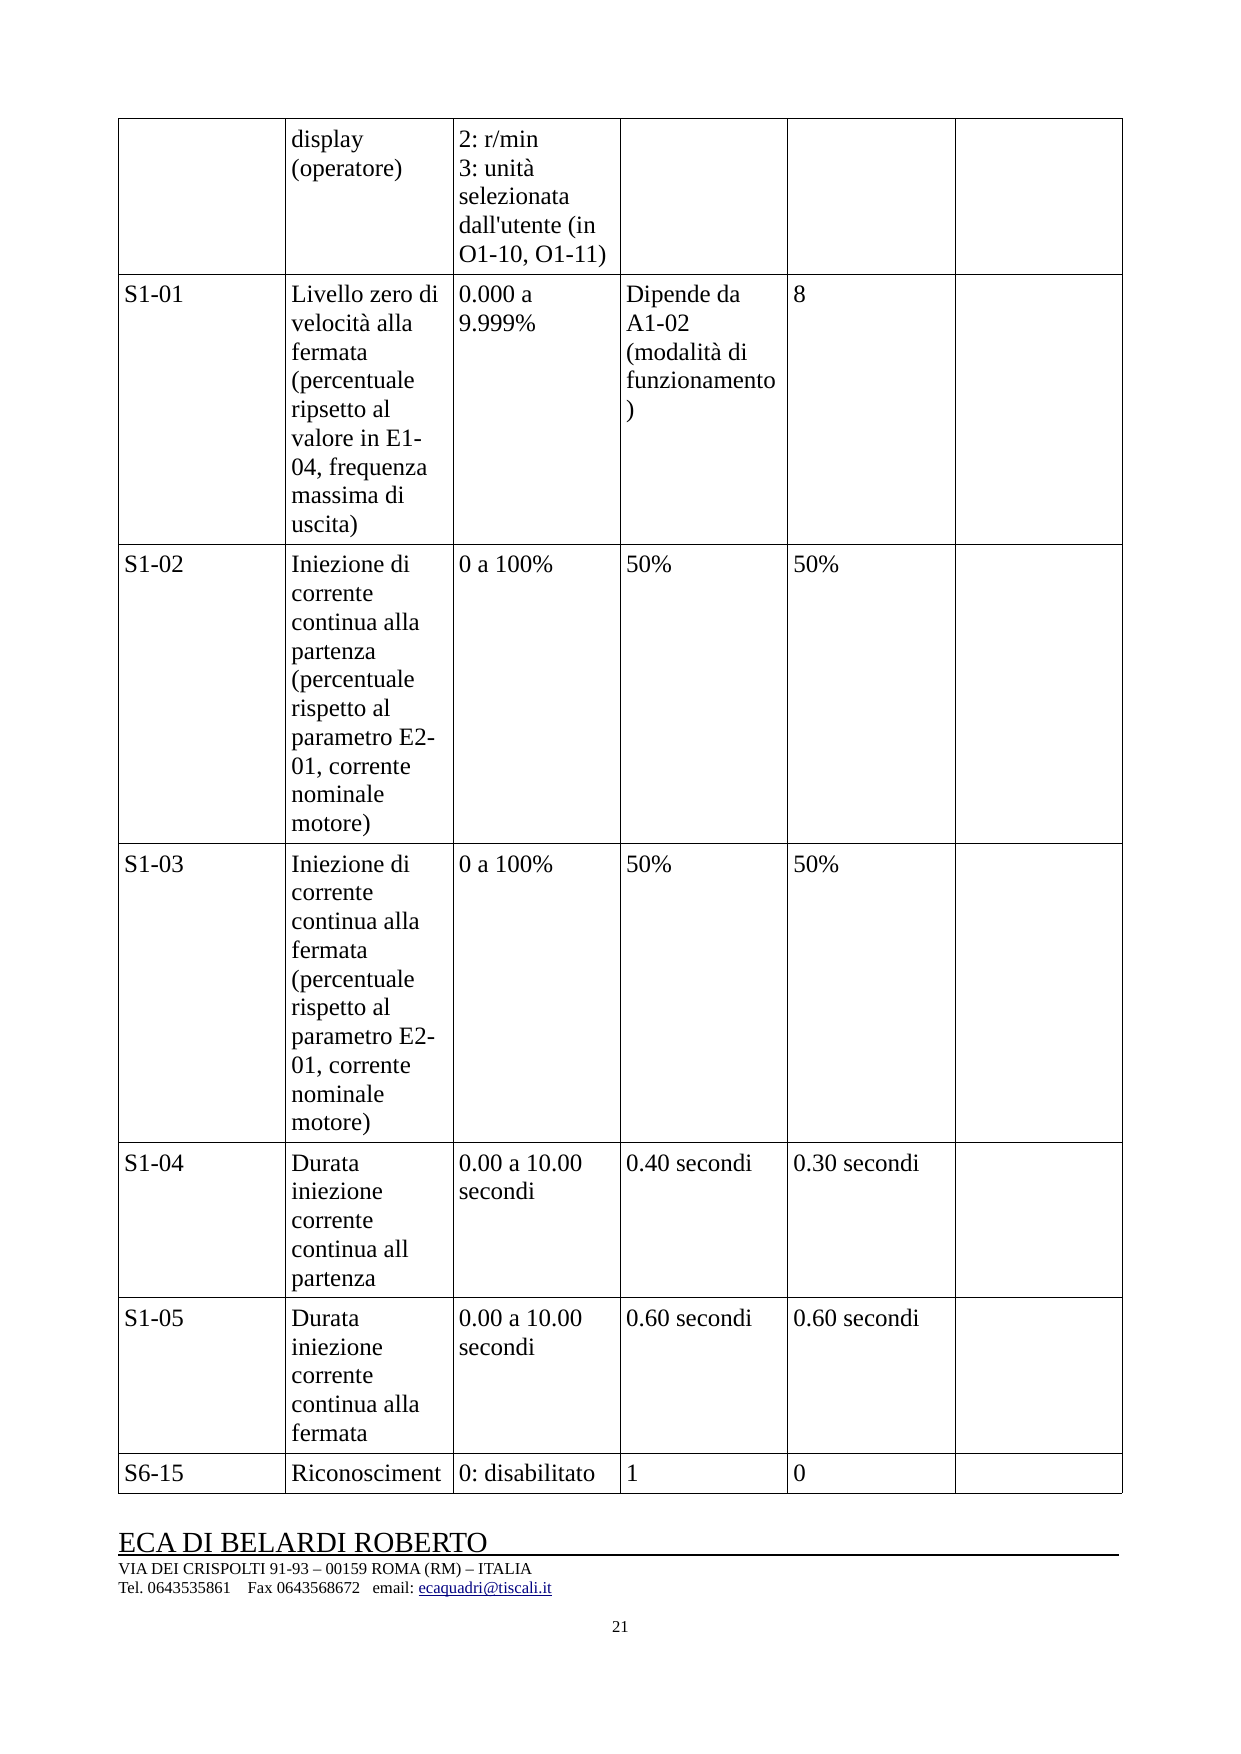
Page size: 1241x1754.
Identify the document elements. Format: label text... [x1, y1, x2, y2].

table_cell display (operatore) [286, 119, 453, 273]
table_cell 0.00 a 10.00 secondi [454, 1143, 620, 1297]
table_cell 50% [788, 844, 955, 1142]
table_cell [956, 275, 1122, 544]
table_cell Livello zero di velocità alla fermata (percentuale ripsetto al valore in E1-04, frequenza massima di uscita) [286, 275, 453, 544]
table_cell S1-05 [119, 1298, 285, 1452]
table_cell 1 [621, 1454, 787, 1493]
table_cell 0.40 secondi [621, 1143, 787, 1297]
table_cell 50% [621, 545, 787, 843]
table_cell 0.30 secondi [788, 1143, 955, 1297]
table_cell 0 a 100% [454, 844, 620, 1142]
table_cell [119, 119, 285, 273]
table_cell [621, 119, 787, 273]
table_cell S1-04 [119, 1143, 285, 1297]
table_cell S1-03 [119, 844, 285, 1142]
table_cell 50% [788, 545, 955, 843]
table_cell [956, 119, 1122, 273]
table_cell [788, 119, 955, 273]
table_cell 0: disabilitato [454, 1454, 620, 1493]
table_cell Iniezione di corrente continua alla partenza (percentuale rispetto al parametro E2-01, corrente nominale motore) [286, 545, 453, 843]
table_cell Dipende da A1-02 (modalità di funzionamento) [621, 275, 787, 544]
table_cell 0.00 a 10.00 secondi [454, 1298, 620, 1452]
table_cell [956, 1143, 1122, 1297]
table_cell 0 [788, 1454, 955, 1493]
table_cell 0.60 secondi [788, 1298, 955, 1452]
table_cell 2: r/min 3: unità selezionata dall'utente (in O1-10, O1-11) [454, 119, 620, 273]
table_cell [956, 844, 1122, 1142]
table_cell [956, 545, 1122, 843]
table_cell 0.60 secondi [621, 1298, 787, 1452]
table_cell S1-01 [119, 275, 285, 544]
table_cell 50% [621, 844, 787, 1142]
table_cell 0.000 a 9.999% [454, 275, 620, 544]
table_cell Durata iniezione corrente continua alla fermata [286, 1298, 453, 1452]
table_cell Durata iniezione corrente continua all partenza [286, 1143, 453, 1297]
table_cell 0 a 100% [454, 545, 620, 843]
table_cell [956, 1298, 1122, 1452]
table_cell 8 [788, 275, 955, 544]
table_cell [956, 1454, 1122, 1493]
table_cell Riconosciment [286, 1454, 453, 1493]
table_cell S6-15 [119, 1454, 285, 1493]
table_cell Iniezione di corrente continua alla fermata (percentuale rispetto al parametro E2-01, corrente nominale motore) [286, 844, 453, 1142]
table_cell S1-02 [119, 545, 285, 843]
